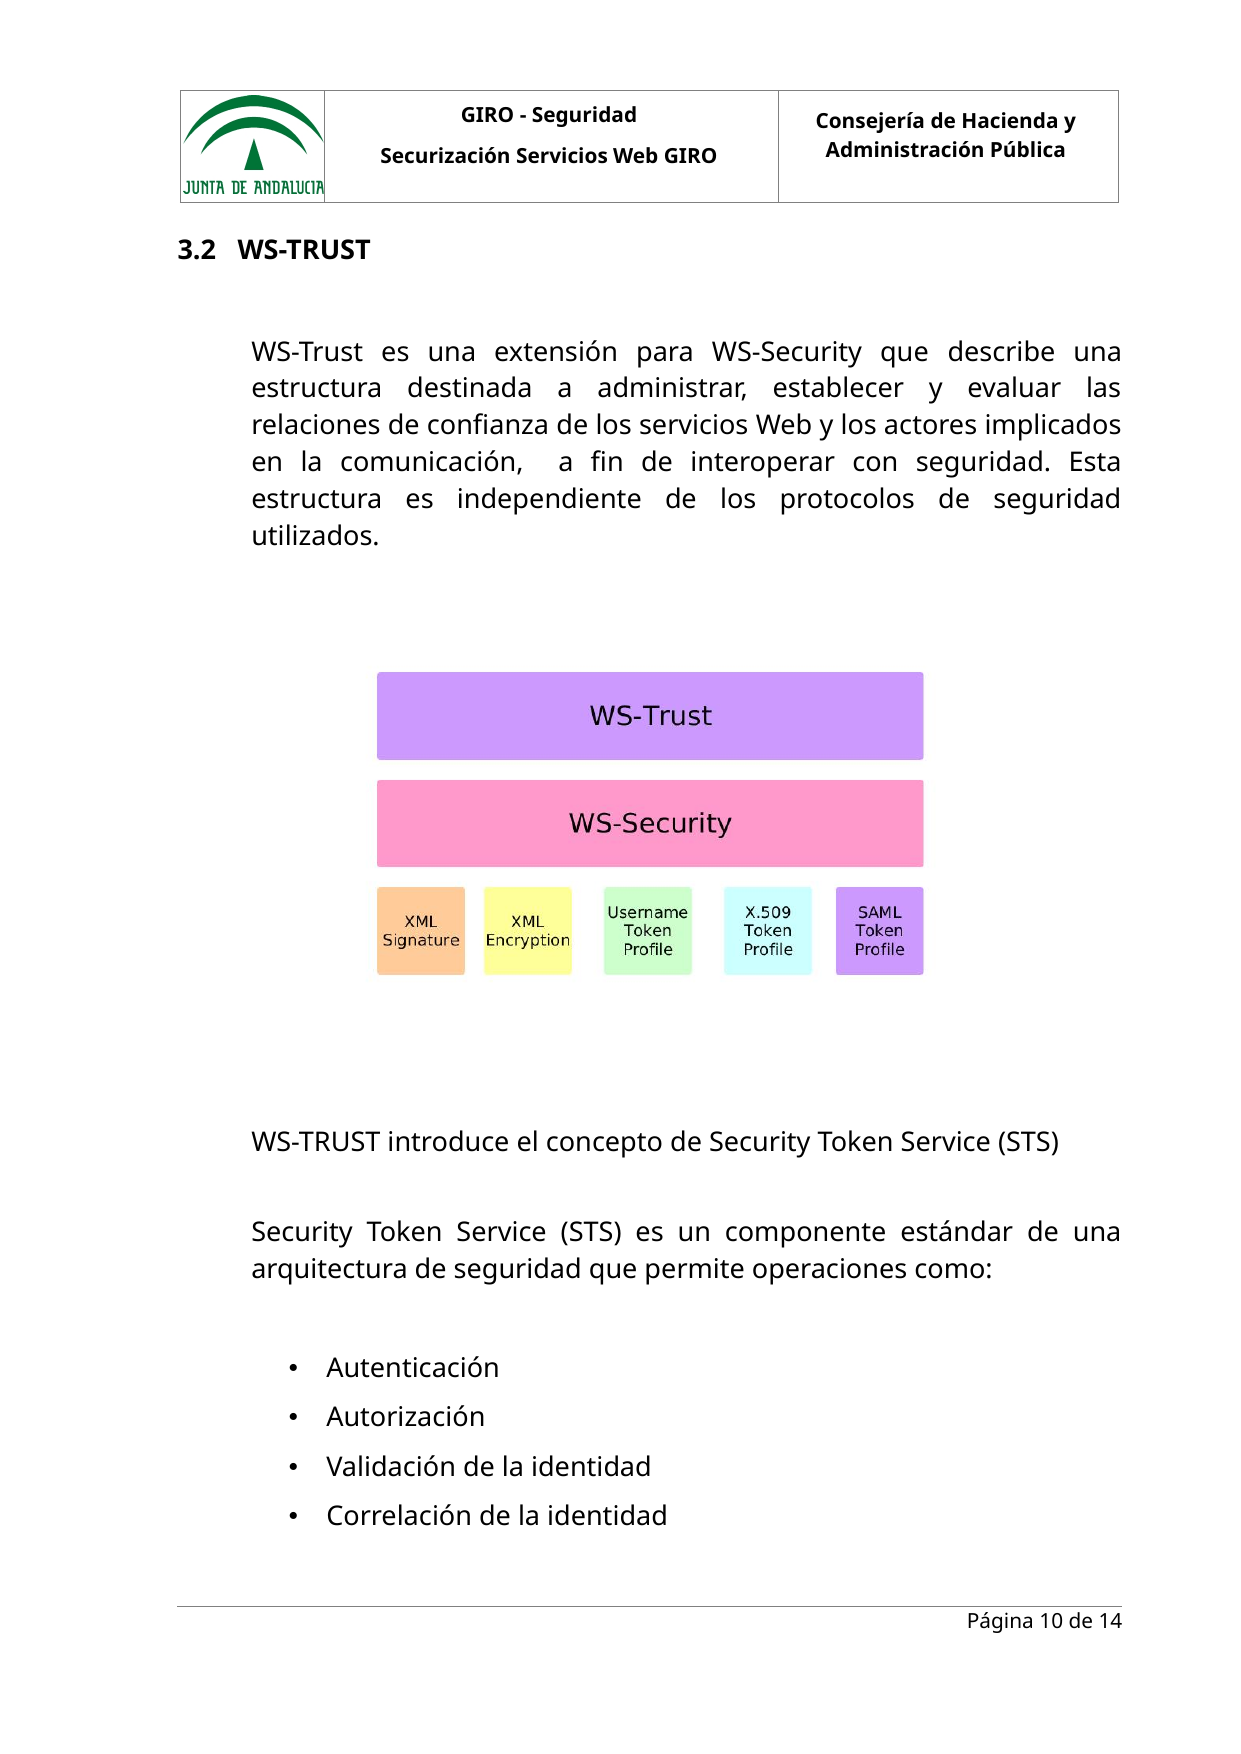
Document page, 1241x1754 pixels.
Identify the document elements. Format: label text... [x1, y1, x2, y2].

text WS-Trust es una extensión para WS-Security que describe una estructura destinada a administrar, establecer y evaluar las relaciones de confianza de los servicios Web y los actores implicados en la comunicación, a fin de interoperar con seguridad. Esta estructura es independiente de los protocolos de seguridad utilizados. [251, 332, 1122, 553]
picture [183, 95, 324, 194]
picture [214, 615, 1085, 1032]
list Validación de la identidad [288, 1447, 1122, 1484]
subtitle WS-TRUST [177, 231, 1122, 267]
text Security Token Service (STS) es un componente estándar de una arquitectura de seguridad que permite operaciones como: [251, 1213, 1122, 1286]
list Autorización [288, 1398, 1122, 1434]
text WS-TRUST introduce el concepto de Security Token Service (STS) [251, 1122, 1122, 1159]
list Correlación de la identidad [288, 1496, 1122, 1533]
list Autenticación [288, 1348, 1122, 1385]
